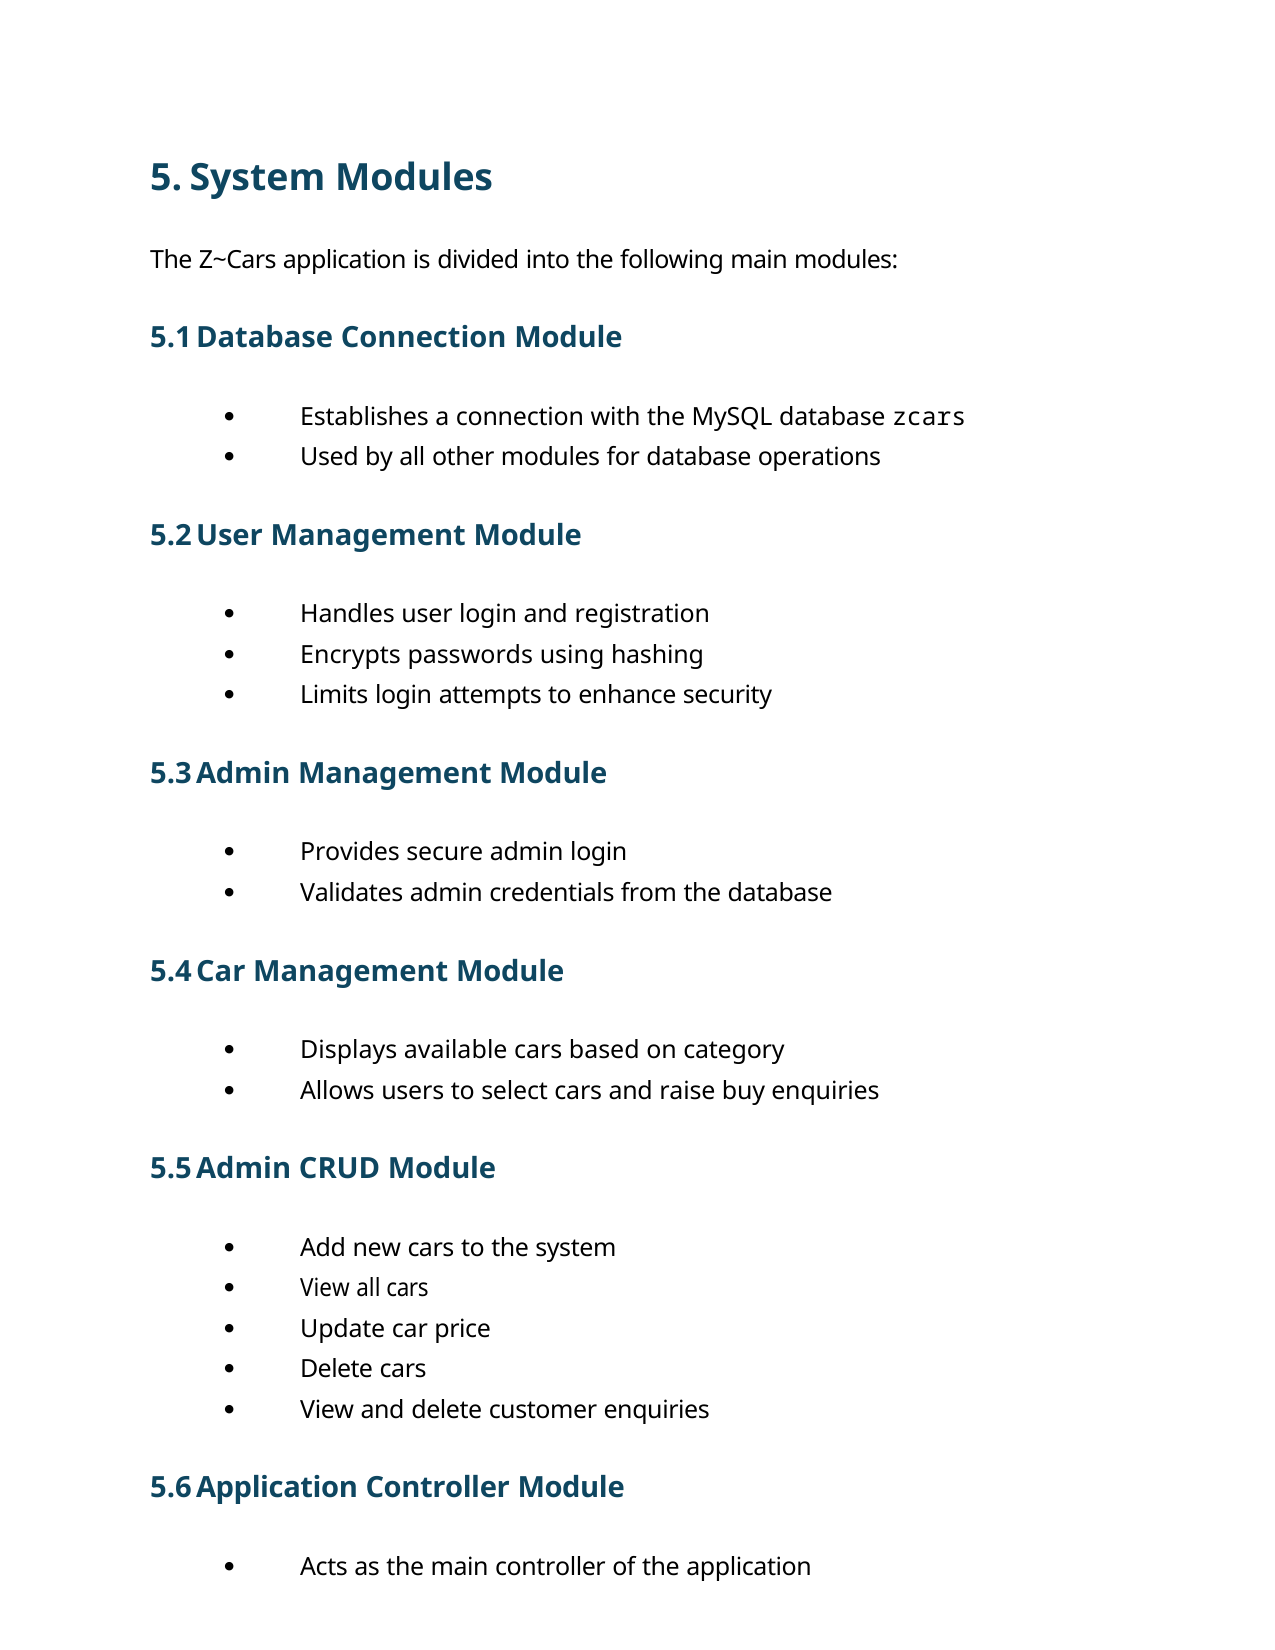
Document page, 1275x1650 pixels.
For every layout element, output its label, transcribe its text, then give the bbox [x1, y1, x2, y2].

list Delete cars [225, 1351, 1125, 1385]
list Encrypts passwords using hashing [225, 637, 1125, 671]
subtitle Application Controller Module [150, 1467, 1125, 1506]
list Allows users to select cars and raise buy enquiries [225, 1072, 1125, 1106]
subtitle Admin Management Module [150, 752, 1125, 792]
text The Z~Cars application is divided into the following main modules: [150, 242, 1125, 276]
list Establishes a connection with the MySQL database zcars [225, 399, 1125, 433]
list Handles user login and registration [225, 596, 1125, 630]
list View all cars [225, 1270, 1125, 1304]
list Acts as the main controller of the application [225, 1549, 1125, 1583]
list Displays available cars based on category [225, 1032, 1125, 1066]
list Used by all other modules for database operations [225, 439, 1125, 473]
list Update car price [225, 1311, 1125, 1345]
subtitle Car Management Module [150, 950, 1125, 989]
list Limits login attempts to enhance security [225, 677, 1125, 711]
subtitle User Management Module [150, 514, 1125, 554]
list Add new cars to the system [225, 1229, 1125, 1263]
subtitle Database Connection Module [150, 317, 1125, 356]
list Validates admin credentials from the database [225, 875, 1125, 909]
list Provides secure admin login [225, 834, 1125, 868]
list View and delete customer enquiries [225, 1391, 1125, 1425]
subtitle System Modules [150, 150, 1125, 201]
subtitle Admin CRUD Module [150, 1147, 1125, 1187]
